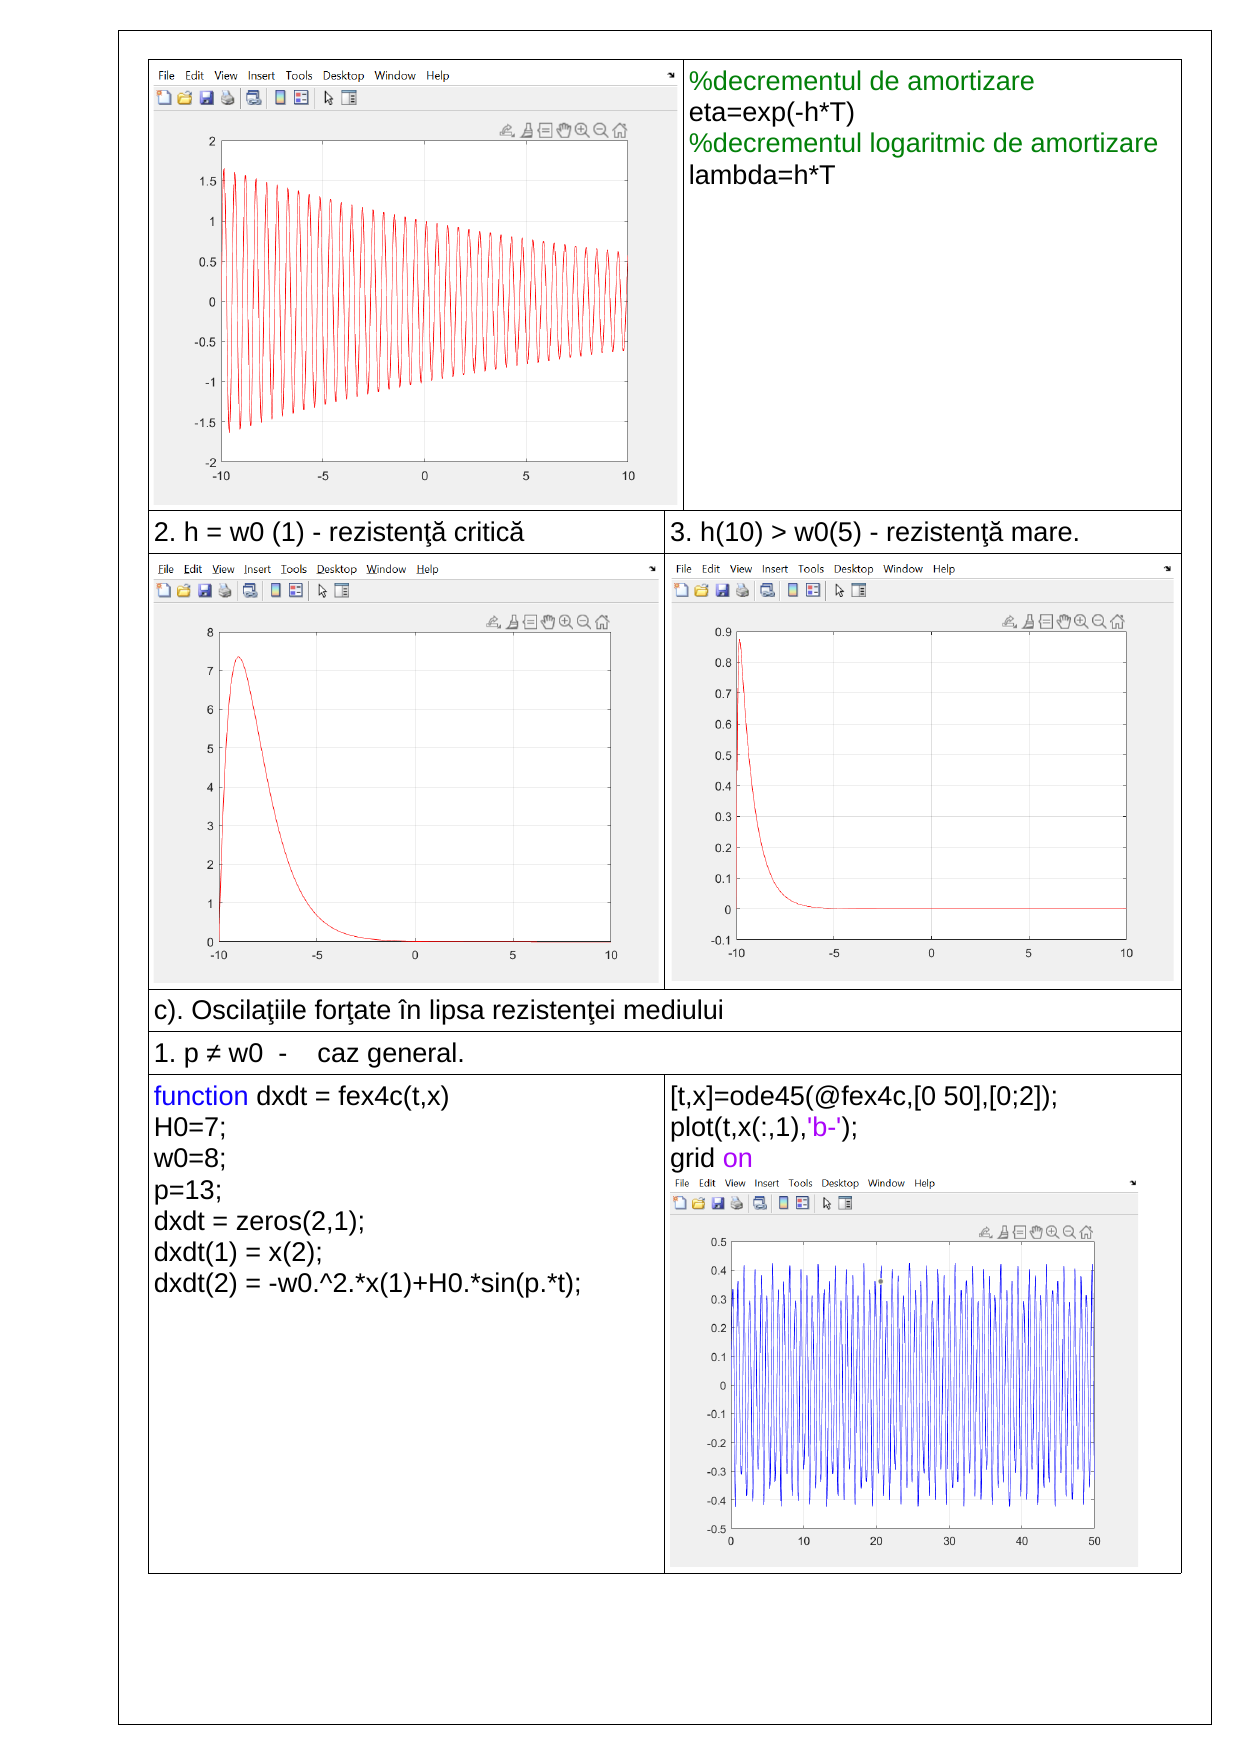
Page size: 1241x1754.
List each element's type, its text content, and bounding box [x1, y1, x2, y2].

table_cell function dxdt = fex4c(t,x) H0=7; w0=8; p=13; dxdt = zeros(2,1); dxdt(1) = x(2); dxdt(2) = -w0.^2.*x(1)+H0.*sin(p.*t); [149, 1075, 664, 1572]
table_cell [149, 554, 664, 988]
table_cell 3. h(10) > w0(5) - rezistenţă mare. [665, 511, 1181, 553]
picture [153, 65, 678, 505]
table_cell %decrementul de amortizare eta=exp(-h*T) %decrementul logaritmic de amortizare lambda=h*T [684, 60, 1181, 510]
table_cell [149, 60, 683, 510]
table_cell 1. p ≠ w0 - caz general. [149, 1032, 1181, 1074]
table_cell [t,x]=ode45(@fex4c,[0 50],[0;2]); plot(t,x(:,1),'b-'); grid on [665, 1075, 1181, 1572]
picture [670, 1173, 1139, 1567]
table_cell [665, 554, 1181, 988]
table_cell 2. h = w0 (1) - rezistenţă critică [149, 511, 664, 553]
picture [671, 558, 1174, 981]
picture [153, 558, 659, 983]
table_cell c). Oscilaţiile forţate în lipsa rezistenţei mediului [149, 990, 1181, 1031]
